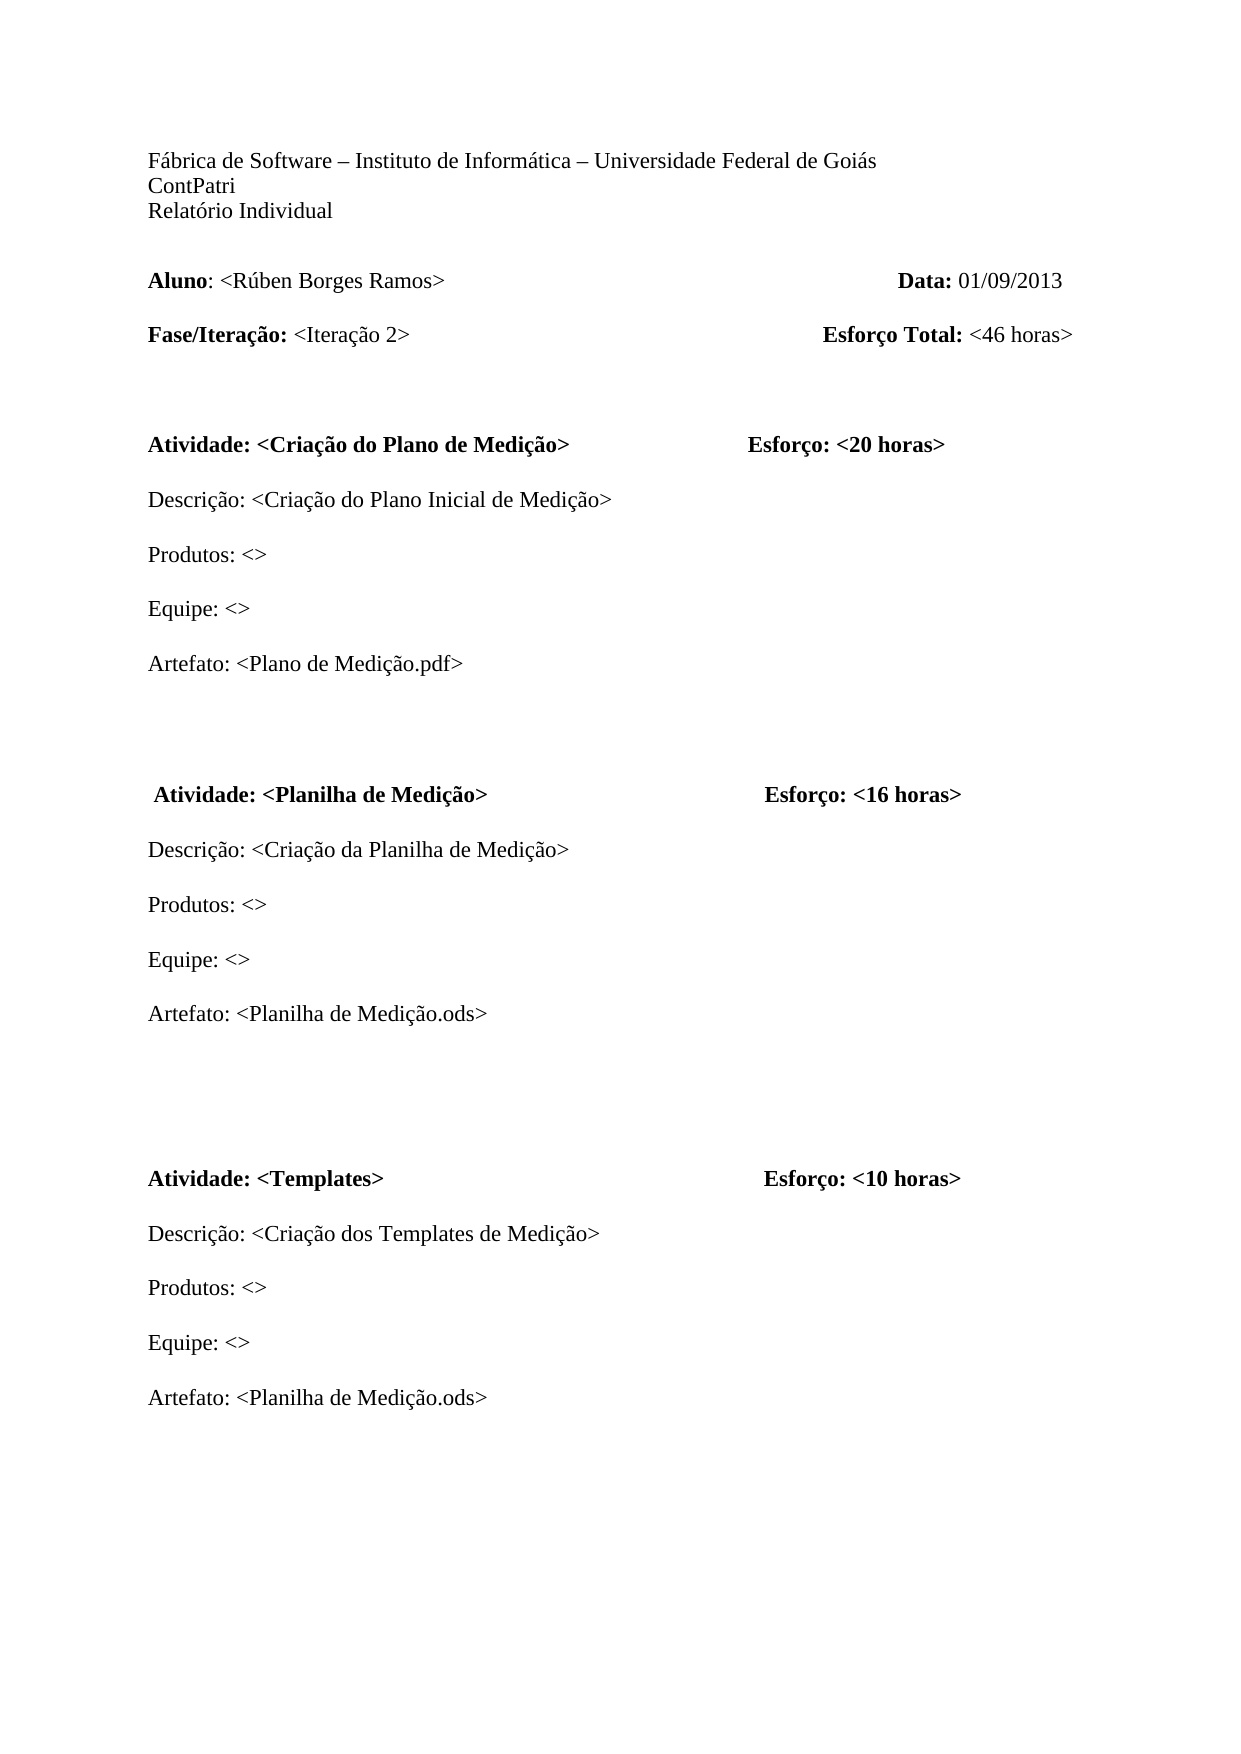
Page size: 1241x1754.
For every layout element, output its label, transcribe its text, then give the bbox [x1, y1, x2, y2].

text Atividade: <Templates> Esforço: <10 horas> [148, 1166, 1093, 1191]
text Aluno: <Rúben Borges Ramos> Data: 01/09/2013 [148, 268, 1093, 293]
text Produtos: <> [148, 892, 1093, 917]
text Atividade: <Criação do Plano de Medição> Esforço: <20 horas> [148, 432, 1093, 457]
text Produtos: <> [148, 1275, 1093, 1301]
text Artefato: <Planilha de Medição.ods> [148, 1385, 1093, 1410]
text Atividade: <Planilha de Medição> Esforço: <16 horas> [148, 782, 1093, 808]
text Equipe: <> [148, 947, 1093, 972]
text Artefato: <Plano de Medição.pdf> [148, 651, 1093, 677]
text Descrição: <Criação do Plano Inicial de Medição> [148, 487, 1093, 512]
text Produtos: <> [148, 542, 1093, 567]
text Equipe: <> [148, 1330, 1093, 1356]
text Fase/Iteração: <Iteração 2> Esforço Total: <46 horas> [148, 322, 1093, 348]
text Descrição: <Criação dos Templates de Medição> [148, 1221, 1093, 1246]
text Descrição: <Criação da Planilha de Medição> [148, 837, 1093, 862]
text Artefato: <Planilha de Medição.ods> [148, 1001, 1093, 1027]
text Equipe: <> [148, 596, 1093, 622]
